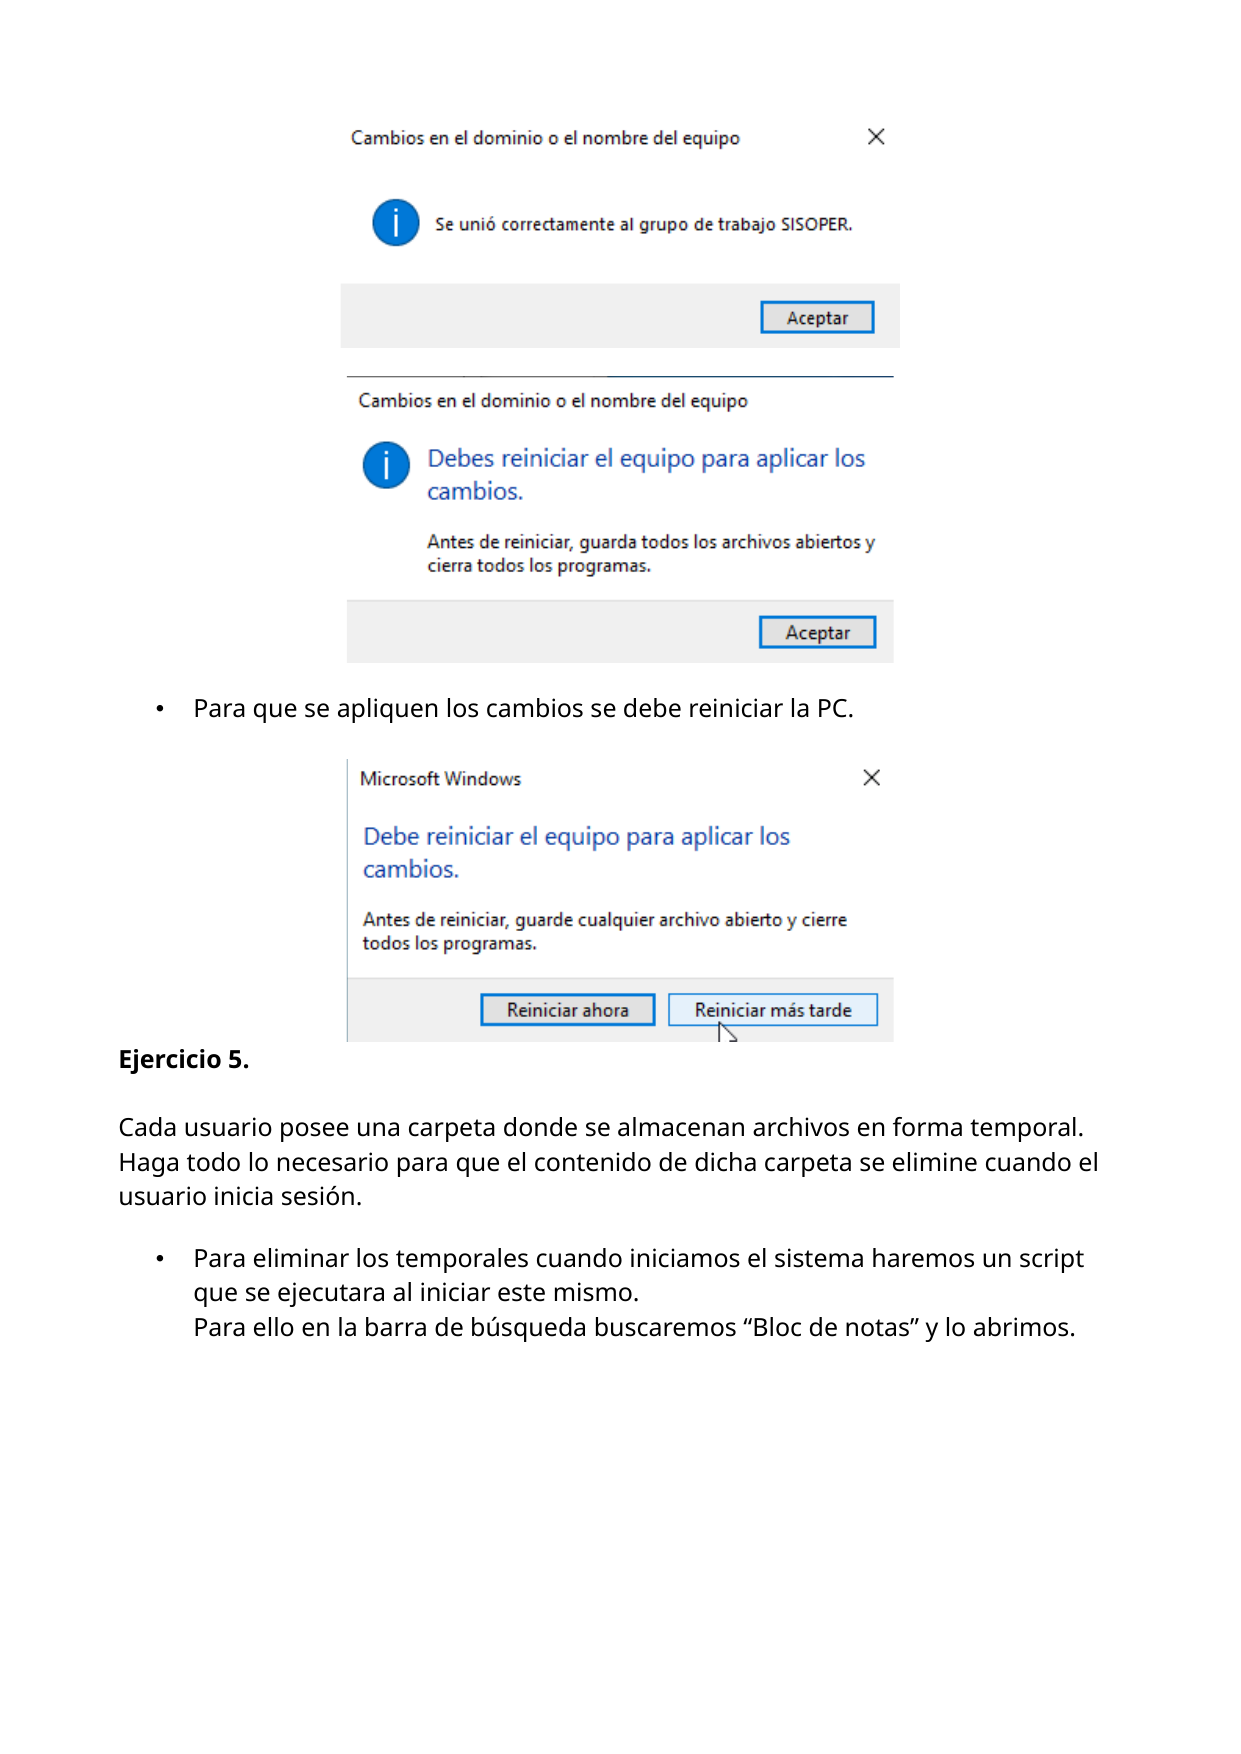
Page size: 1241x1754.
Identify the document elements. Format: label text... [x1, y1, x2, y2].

list Para que se apliquen los cambios se debe reiniciar la PC. [156, 691, 1122, 725]
list Para ello en la barra de búsqueda buscaremos “Bloc de notas” y lo abrimos. [156, 1309, 1122, 1343]
picture [346, 759, 894, 1042]
text Cada usuario posee una carpeta donde se almacenan archivos en forma temporal. Haga todo lo necesario para que el contenido de dicha carpeta se elimine cuando el usuario inicia sesión. [118, 1076, 1122, 1212]
list Para eliminar los temporales cuando iniciamos el sistema haremos un script que se ejecutara al iniciar este mismo. [156, 1241, 1122, 1309]
picture [340, 118, 900, 348]
picture [346, 376, 894, 663]
text Ejercicio 5. [118, 1017, 1122, 1076]
